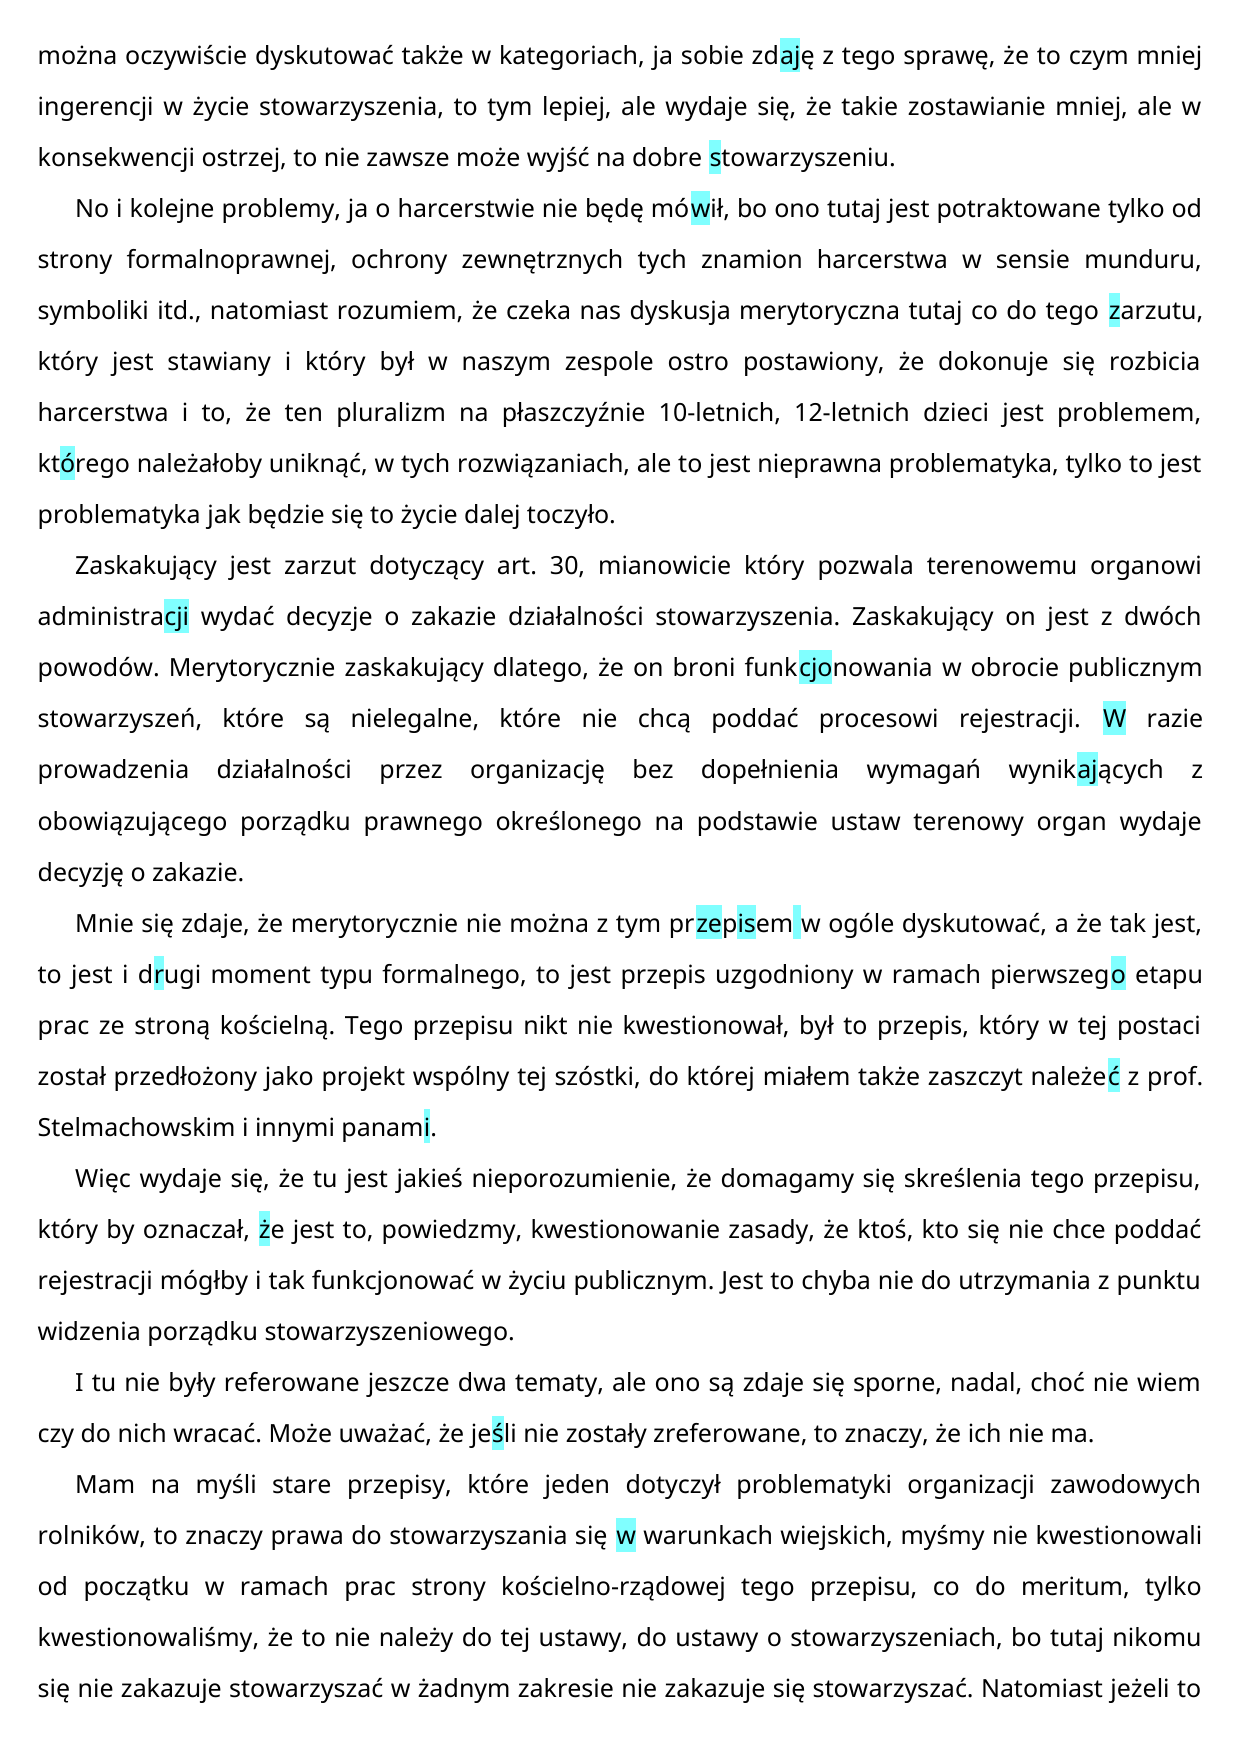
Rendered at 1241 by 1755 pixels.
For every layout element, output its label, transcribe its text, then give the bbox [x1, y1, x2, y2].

text Mnie się zdaje, że merytorycznie nie można z tym przepisem w ogóle dyskutować, a że tak jest, to jest i drugi moment typu formalnego, to jest przepis uzgodniony w ramach pierwszego etapu prac ze stroną kościelną. Tego przepisu nikt nie kwestionował, był to przepis, który w tej postaci został przedłożony jako projekt wspólny tej szóstki, do której miałem także zaszczyt należeć z prof. Stelmachowskim i innymi panami. [37, 905, 1203, 1143]
text I tu nie były referowane jeszcze dwa tematy, ale ono są zdaje się sporne, nadal, choć nie wiem czy do nich wracać. Może uważać, że jeśli nie zostały zreferowane, to znaczy, że ich nie ma. [37, 1364, 1203, 1450]
text Mam na myśli stare przepisy, które jeden dotyczył problematyki organizacji zawodowych rolników, to znaczy prawa do stowarzyszania się w warunkach wiejskich, myśmy nie kwestionowali od początku w ramach prac strony kościelno-rządowej tego przepisu, co do meritum, tylko kwestionowaliśmy, że to nie należy do tej ustawy, do ustawy o stowarzyszeniach, bo tutaj nikomu się nie zakazuje stowarzyszać w żadnym zakresie nie zakazuje się stowarzyszać. Natomiast jeżeli to [37, 1467, 1203, 1705]
text Zaskakujący jest zarzut dotyczący art. 30, mianowicie który pozwala terenowemu organowi administracji wydać decyzje o zakazie działalności stowarzyszenia. Zaskakujący on jest z dwóch powodów. Merytorycznie zaskakujący dlatego, że on broni funkcjonowania w obrocie publicznym stowarzyszeń, które są nielegalne, które nie chcą poddać procesowi rejestracji. W razie prowadzenia działalności przez organizację bez dopełnienia wymagań wynikających z obowiązującego porządku prawnego określonego na podstawie ustaw terenowy organ wydaje decyzję o zakazie. [37, 548, 1203, 888]
text No i kolejne problemy, ja o harcerstwie nie będę mówił, bo ono tutaj jest potraktowane tylko od strony formalnoprawnej, ochrony zewnętrznych tych znamion harcerstwa w sensie munduru, symboliki itd., natomiast rozumiem, że czeka nas dyskusja merytoryczna tutaj co do tego zarzutu, który jest stawiany i który był w naszym zespole ostro postawiony, że dokonuje się rozbicia harcerstwa i to, że ten pluralizm na płaszczyźnie 10-letnich, 12-letnich dzieci jest problemem, którego należałoby uniknąć, w tych rozwiązaniach, ale to jest nieprawna problematyka, tylko to jest problematyka jak będzie się to życie dalej toczyło. [37, 191, 1203, 531]
text Więc wydaje się, że tu jest jakieś nieporozumienie, że domagamy się skreślenia tego przepisu, który by oznaczał, że jest to, powiedzmy, kwestionowanie zasady, że ktoś, kto się nie chce poddać rejestracji mógłby i tak funkcjonować w życiu publicznym. Jest to chyba nie do utrzymania z punktu widzenia porządku stowarzyszeniowego. [37, 1160, 1203, 1348]
text można oczywiście dyskutować także w kategoriach, ja sobie zdaję z tego sprawę, że to czym mniej ingerencji w życie stowarzyszenia, to tym lepiej, ale wydaje się, że takie zostawianie mniej, ale w konsekwencji ostrzej, to nie zawsze może wyjść na dobre stowarzyszeniu. [37, 37, 1203, 174]
